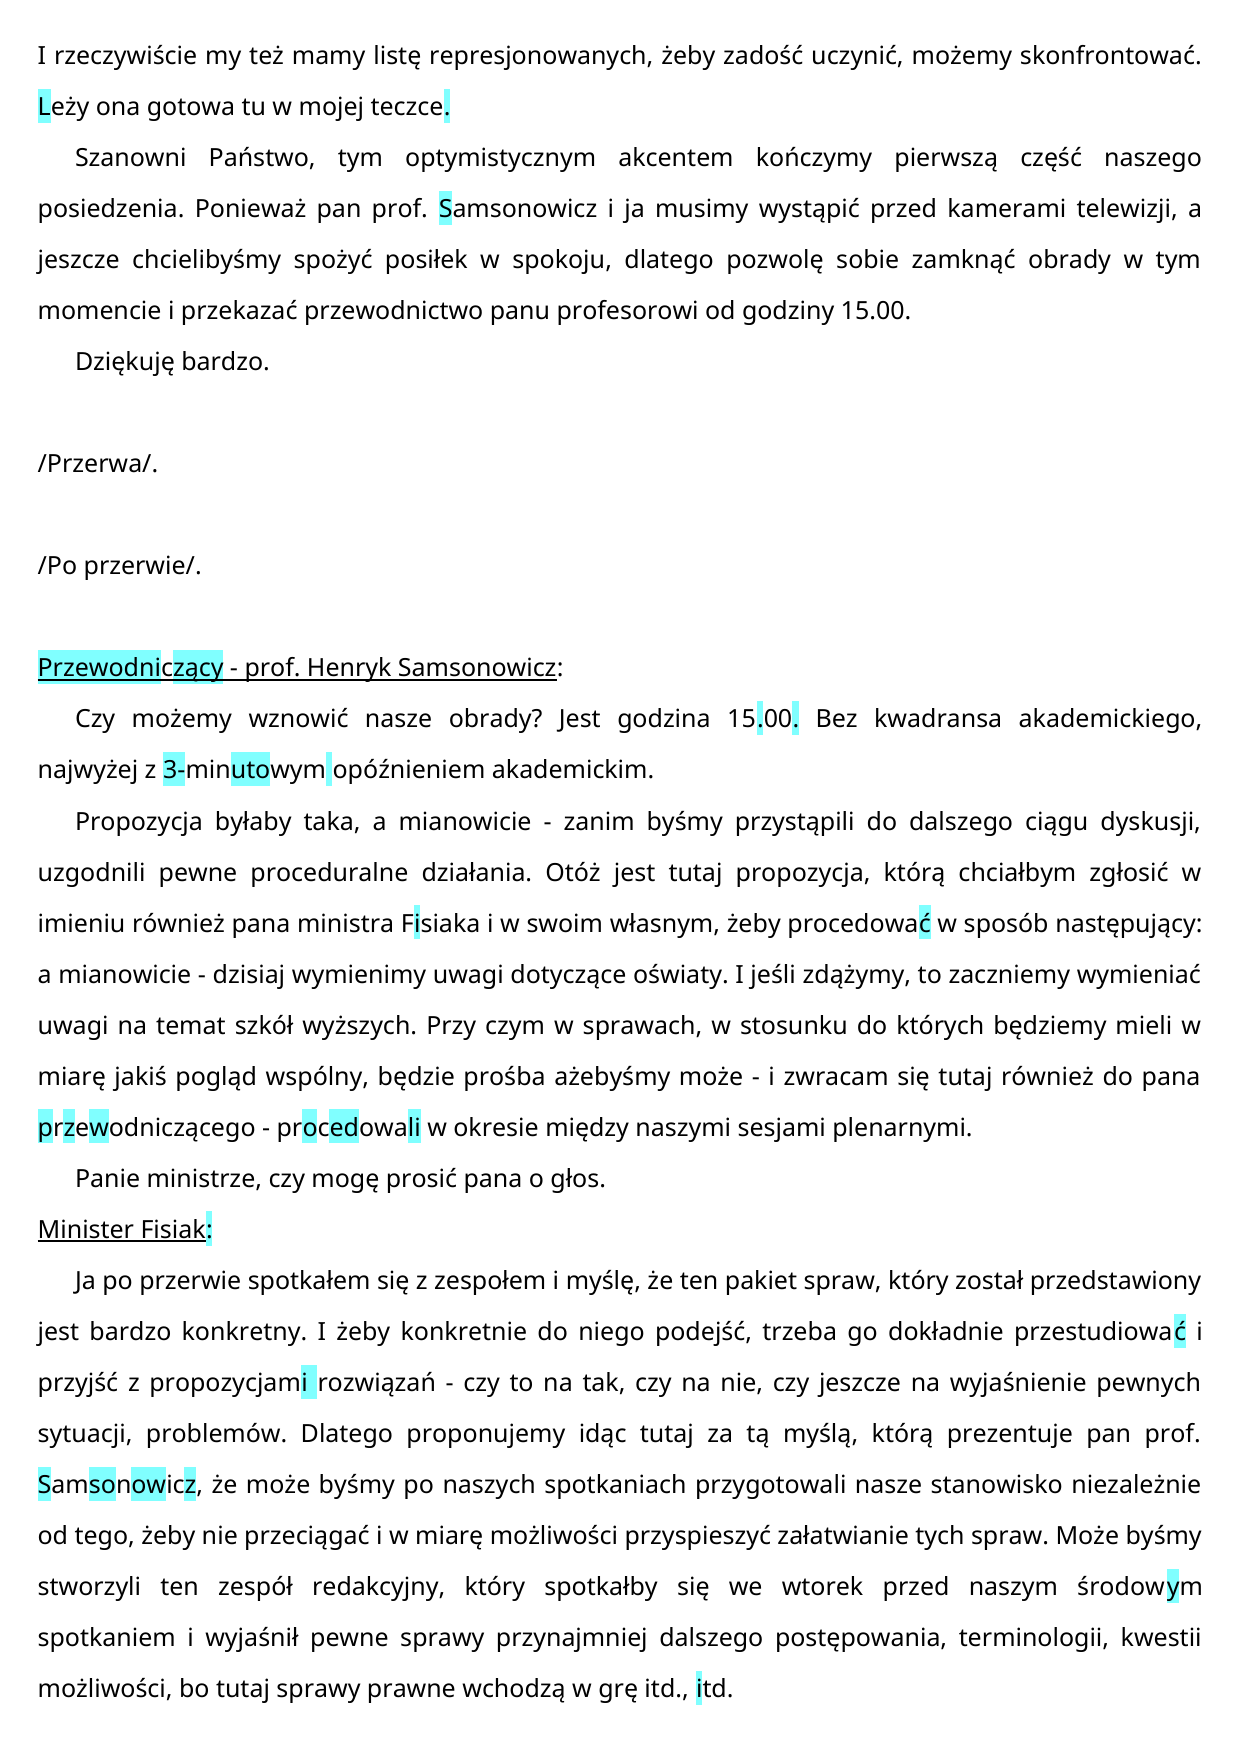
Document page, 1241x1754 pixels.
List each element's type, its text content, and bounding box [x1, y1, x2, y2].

text /Przerwa/. [37, 446, 1203, 480]
text Propozycja byłaby taka, a mianowicie - zanim byśmy przystąpili do dalszego ciągu dyskusji, uzgodnili pewne proceduralne działania. Otóż jest tutaj propozycja, którą chciałbym zgłosić w imieniu również pana ministra Fisiaka i w swoim własnym, żeby procedować w sposób następujący: a mianowicie - dzisiaj wymienimy uwagi dotyczące oświaty. I jeśli zdążymy, to zaczniemy wymieniać uwagi na temat szkół wyższych. Przy czym w sprawach, w stosunku do których będziemy mieli w miarę jakiś pogląd wspólny, będzie prośba ażebyśmy może - i zwracam się tutaj również do pana przewodniczącego - procedowali w okresie między naszymi sesjami plenarnymi. [37, 803, 1203, 1143]
text Czy możemy wznowić nasze obrady? Jest godzina 15.00. Bez kwadransa akademickiego, najwyżej z 3-minutowym opóźnieniem akademickim. [37, 701, 1203, 786]
text Przewodniczący - prof. Henryk Samsonowicz: [37, 650, 1203, 684]
text I rzeczywiście my też mamy listę represjonowanych, żeby zadość uczynić, możemy skonfrontować. Leży ona gotowa tu w mojej teczce. [37, 37, 1203, 123]
text Dziękuję bardzo. [37, 344, 1203, 378]
text /Po przerwie/. [37, 548, 1203, 582]
text Panie ministrze, czy mogę prosić pana o głos. [37, 1160, 1203, 1194]
text Szanowni Państwo, tym optymistycznym akcentem kończymy pierwszą część naszego posiedzenia. Ponieważ pan prof. Samsonowicz i ja musimy wystąpić przed kamerami telewizji, a jeszcze chcielibyśmy spożyć posiłek w spokoju, dlatego pozwolę sobie zamknąć obrady w tym momencie i przekazać przewodnictwo panu profesorowi od godziny 15.00. [37, 139, 1203, 327]
text Minister Fisiak: [37, 1211, 1203, 1246]
text Ja po przerwie spotkałem się z zespołem i myślę, że ten pakiet spraw, który został przedstawiony jest bardzo konkretny. I żeby konkretnie do niego podejść, trzeba go dokładnie przestudiować i przyjść z propozycjami rozwiązań - czy to na tak, czy na nie, czy jeszcze na wyjaśnienie pewnych sytuacji, problemów. Dlatego proponujemy idąc tutaj za tą myślą, którą prezentuje pan prof. Samsonowicz, że może byśmy po naszych spotkaniach przygotowali nasze stanowisko niezależnie od tego, żeby nie przeciągać i w miarę możliwości przyspieszyć załatwianie tych spraw. Może byśmy stworzyli ten zespół redakcyjny, który spotkałby się we wtorek przed naszym środowym spotkaniem i wyjaśnił pewne sprawy przynajmniej dalszego postępowania, terminologii, kwestii możliwości, bo tutaj sprawy prawne wchodzą w grę itd., itd. [37, 1262, 1203, 1705]
